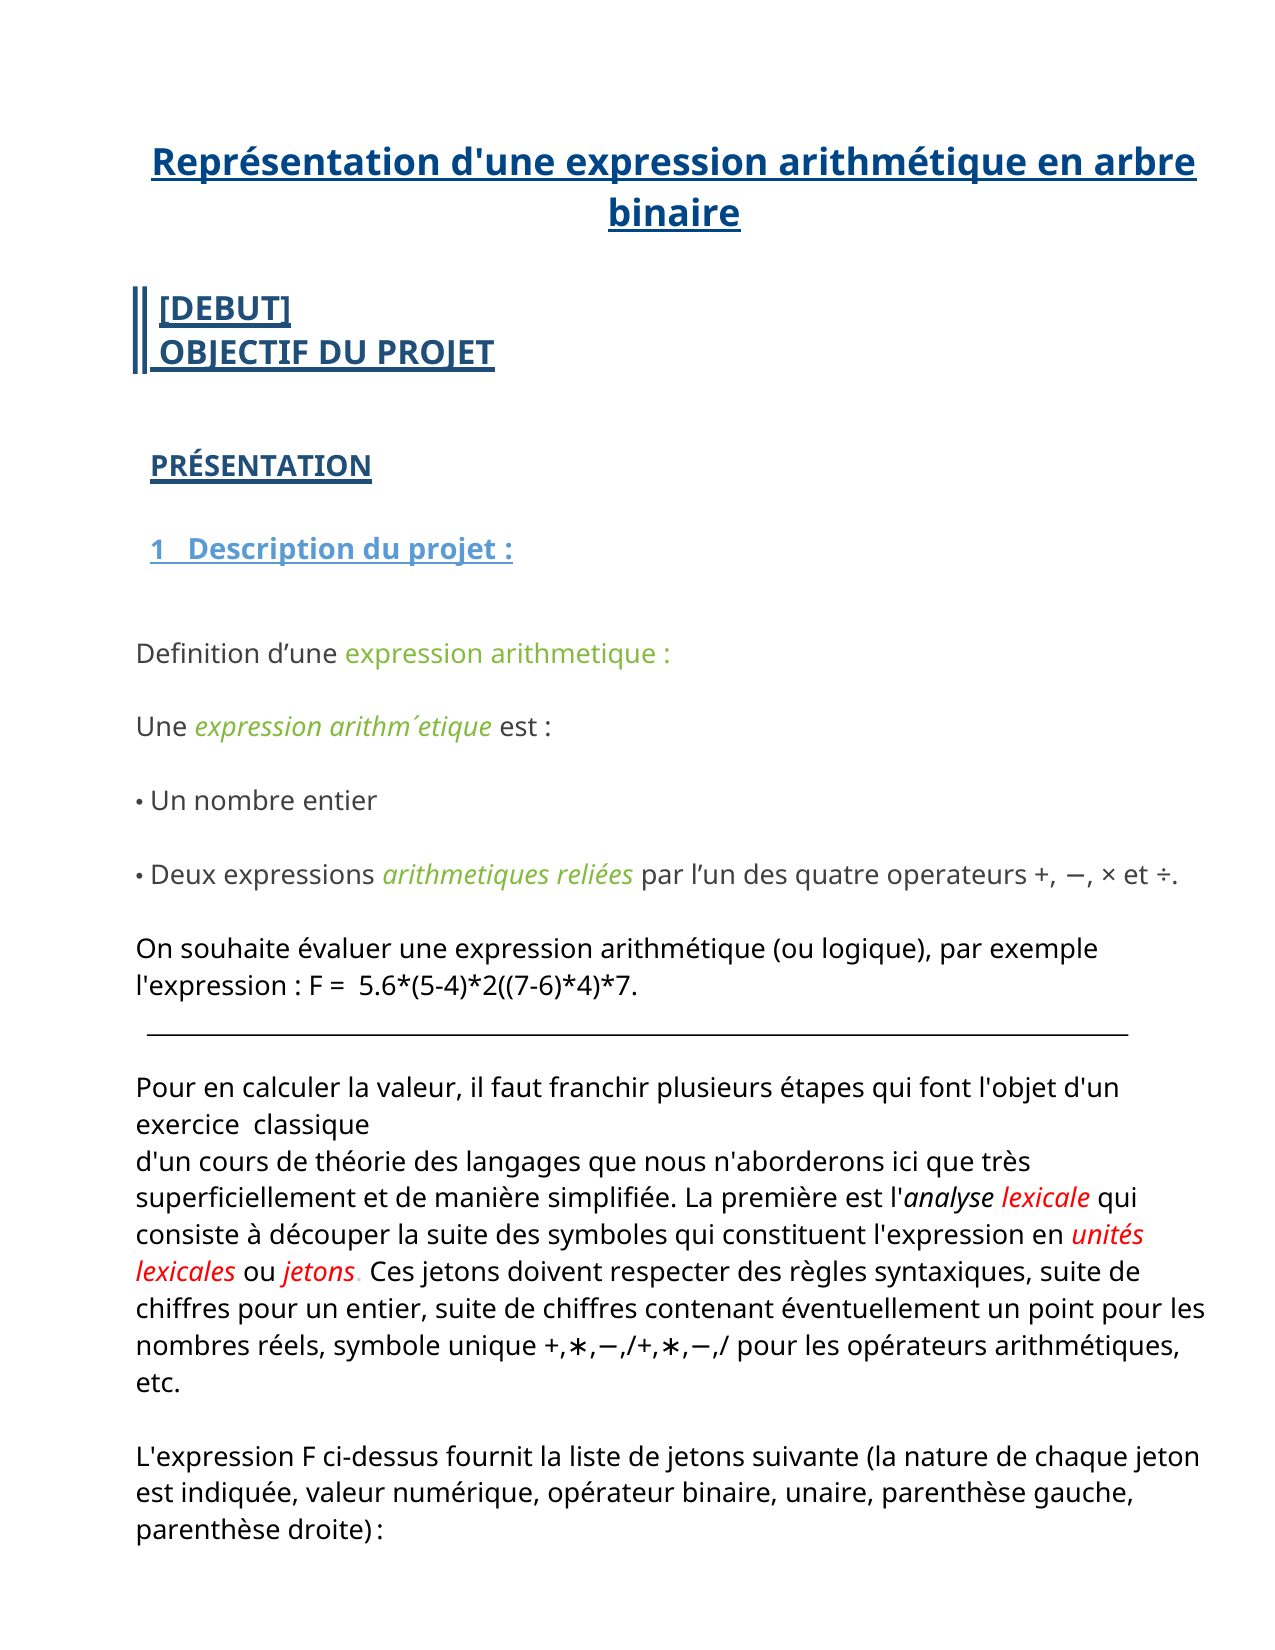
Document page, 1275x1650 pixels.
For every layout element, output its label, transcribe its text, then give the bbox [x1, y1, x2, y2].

subtitle [DEBUT] [150, 284, 1212, 329]
text d'un cours de théorie des langages que nous n'aborderons ici que très superficiellement et de manière simplifiée. La première est l'analyse lexicale qui consiste à découper la suite des symboles qui constituent l'expression en unités lexicales ou jetons. Ces jetons doivent respecter des règles syntaxiques, suite de chiffres pour un entier, suite de chiffres contenant éventuellement un point pour les nombres réels, symbole unique +,∗,−,/+,∗,−,/ pour les opérateurs arithmétiques, etc. [135, 1142, 1212, 1400]
text Représentation d'une expression arithmétique en arbre binaire [135, 135, 1212, 237]
list Deux expressions arithmetiques reliées par l’un des quatre operateurs +, −, × et ÷. [135, 855, 1212, 892]
text L'expression F ci-dessus fournit la liste de jetons suivante (la nature de chaque jeton est indiquée, valeur numérique, opérateur binaire, unaire, parenthèse gauche, parenthèse droite) : [135, 1437, 1212, 1548]
list Un nombre entier [135, 782, 1212, 818]
text Pour en calculer la valeur, il faut franchir plusieurs étapes qui font l'objet d'un exercice classique [135, 1068, 1212, 1142]
text Definition d’une expression arithmetique : [135, 634, 1212, 671]
text OBJECTIF DU PROJET [150, 329, 1212, 374]
text Une expression arithm´etique est : [135, 708, 1212, 745]
subtitle Description du projet : [150, 528, 1212, 568]
text PRÉSENTATION [150, 446, 1212, 485]
text On souhaite évaluer une expression arithmétique (ou logique), par exemple l'expression : F = 5.6*(5-4)*2((7-6)*4)*7. [135, 929, 1212, 1003]
